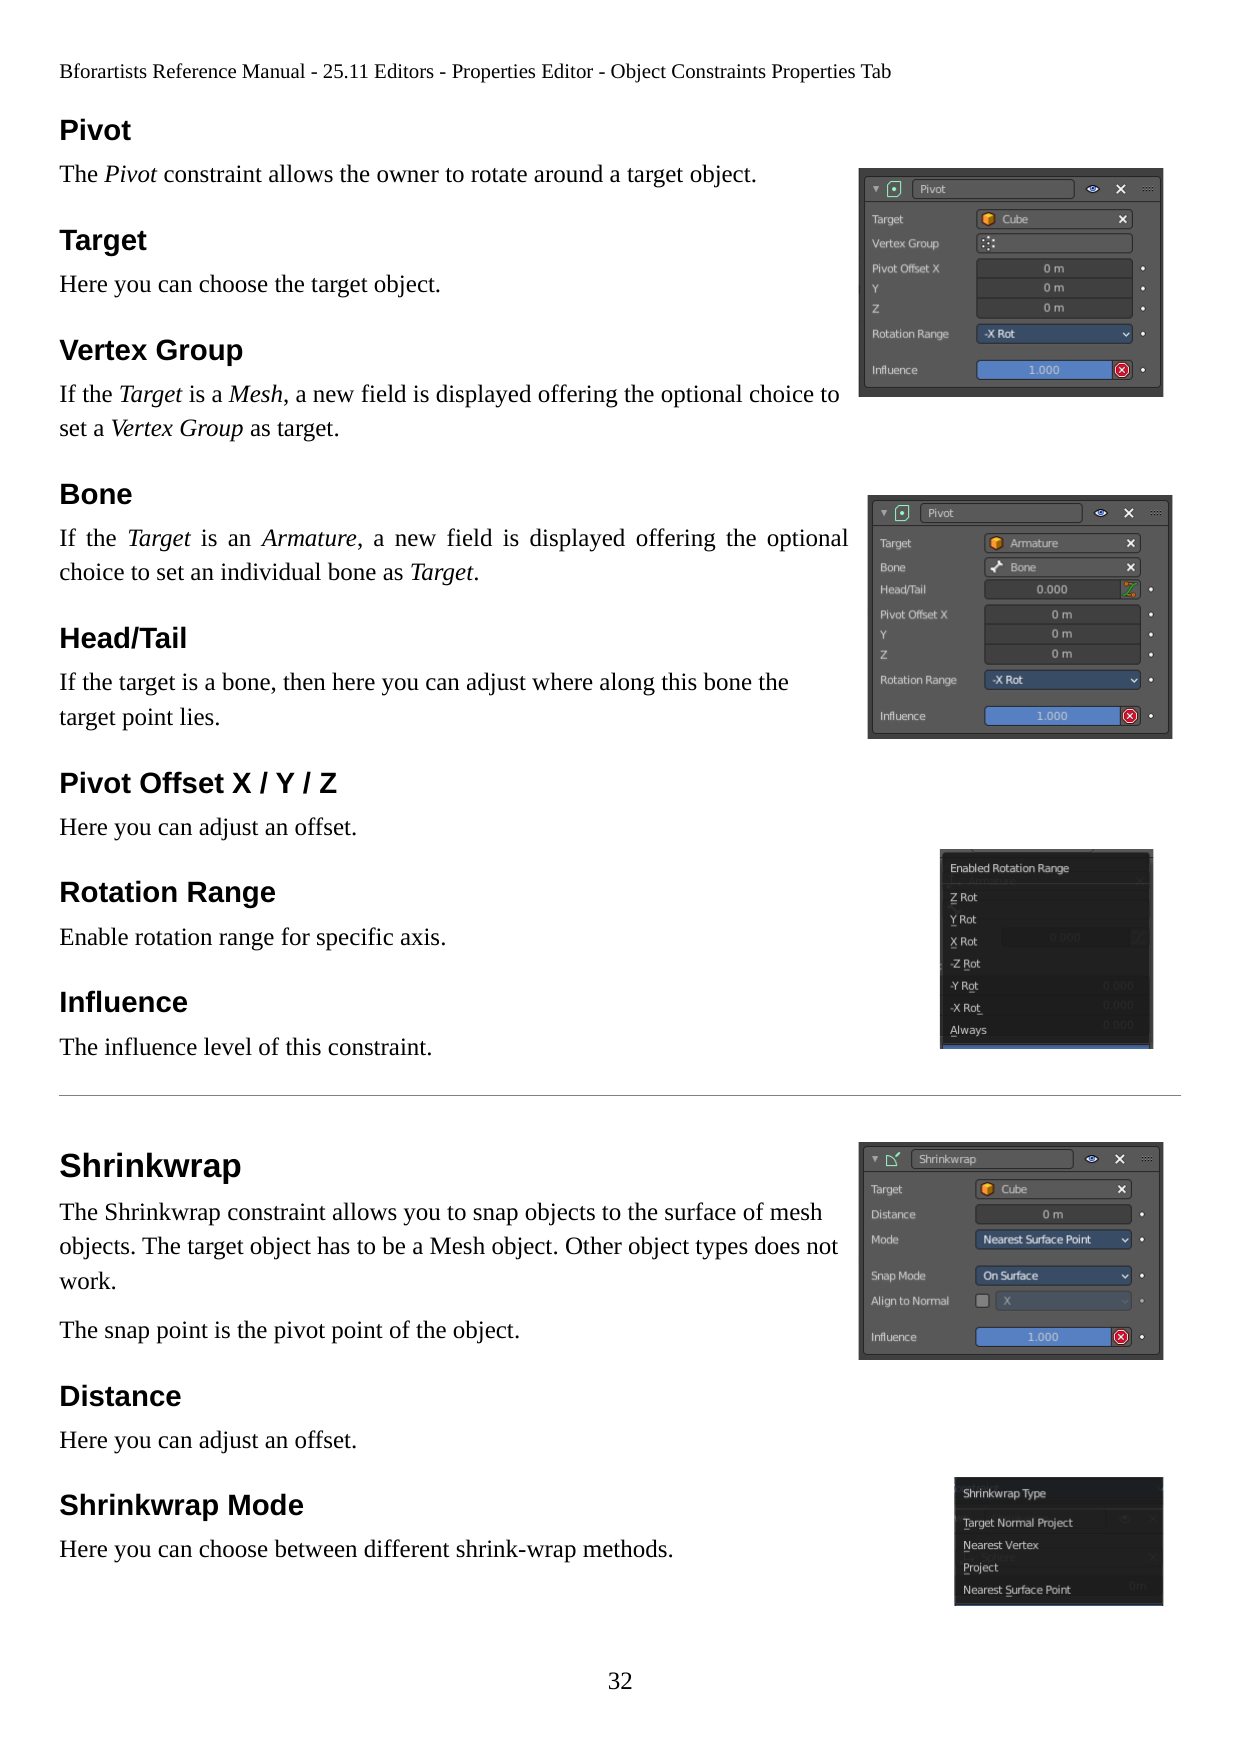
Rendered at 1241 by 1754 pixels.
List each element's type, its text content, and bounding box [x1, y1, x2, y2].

subtitle [1154, 875, 1181, 909]
subtitle Pivot [59, 113, 1181, 146]
text If the Target is an Armature, a new field is displayed offering the optional choice to set an individual bone as Target. [59, 523, 867, 586]
subtitle [1164, 332, 1181, 366]
text Enable rotation range for specific axis. [59, 922, 939, 950]
text Here you can choose between different shrink-wrap methods. [59, 1534, 954, 1563]
picture [939, 849, 1154, 1049]
subtitle Rotation Range [59, 875, 939, 909]
subtitle Pivot Offset X / Y / Z [59, 766, 1181, 799]
text Here you can choose the target object. [59, 269, 858, 297]
subtitle Distance [59, 1378, 1181, 1412]
subtitle [1164, 222, 1181, 256]
subtitle Target [59, 222, 858, 256]
subtitle Shrinkwrap Mode [59, 1488, 954, 1522]
subtitle [1173, 621, 1181, 655]
subtitle Head/Tail [59, 621, 867, 655]
subtitle Shrinkwrap [59, 1146, 858, 1184]
picture [858, 1142, 1164, 1360]
text The influence level of this constraint. [59, 1032, 1181, 1060]
text The Shrinkwrap constraint allows you to snap objects to the surface of mesh objects. The target object has to be a Mesh object. Other object types does not work. [59, 1197, 858, 1294]
text The snap point is the pivot point of the object. [59, 1315, 858, 1343]
subtitle Influence [59, 985, 939, 1019]
text Here you can adjust an offset. [59, 1425, 1181, 1453]
subtitle Bone [59, 477, 1181, 511]
subtitle [1164, 1146, 1181, 1184]
subtitle Vertex Group [59, 332, 858, 366]
text If the target is a bone, then here you can adjust where along this bone the target point lies. [59, 667, 867, 731]
picture [954, 1477, 1164, 1606]
text If the Target is a Mesh, a new field is displayed offering the optional choice to set a Vertex Group as target. [59, 379, 1181, 442]
subtitle [1164, 1488, 1181, 1522]
text Here you can adjust an offset. [59, 812, 1181, 841]
picture [867, 495, 1173, 739]
picture [858, 168, 1164, 397]
text The Pivot constraint allows the owner to rotate around a target object. [59, 159, 1181, 188]
subtitle [1154, 985, 1181, 1019]
